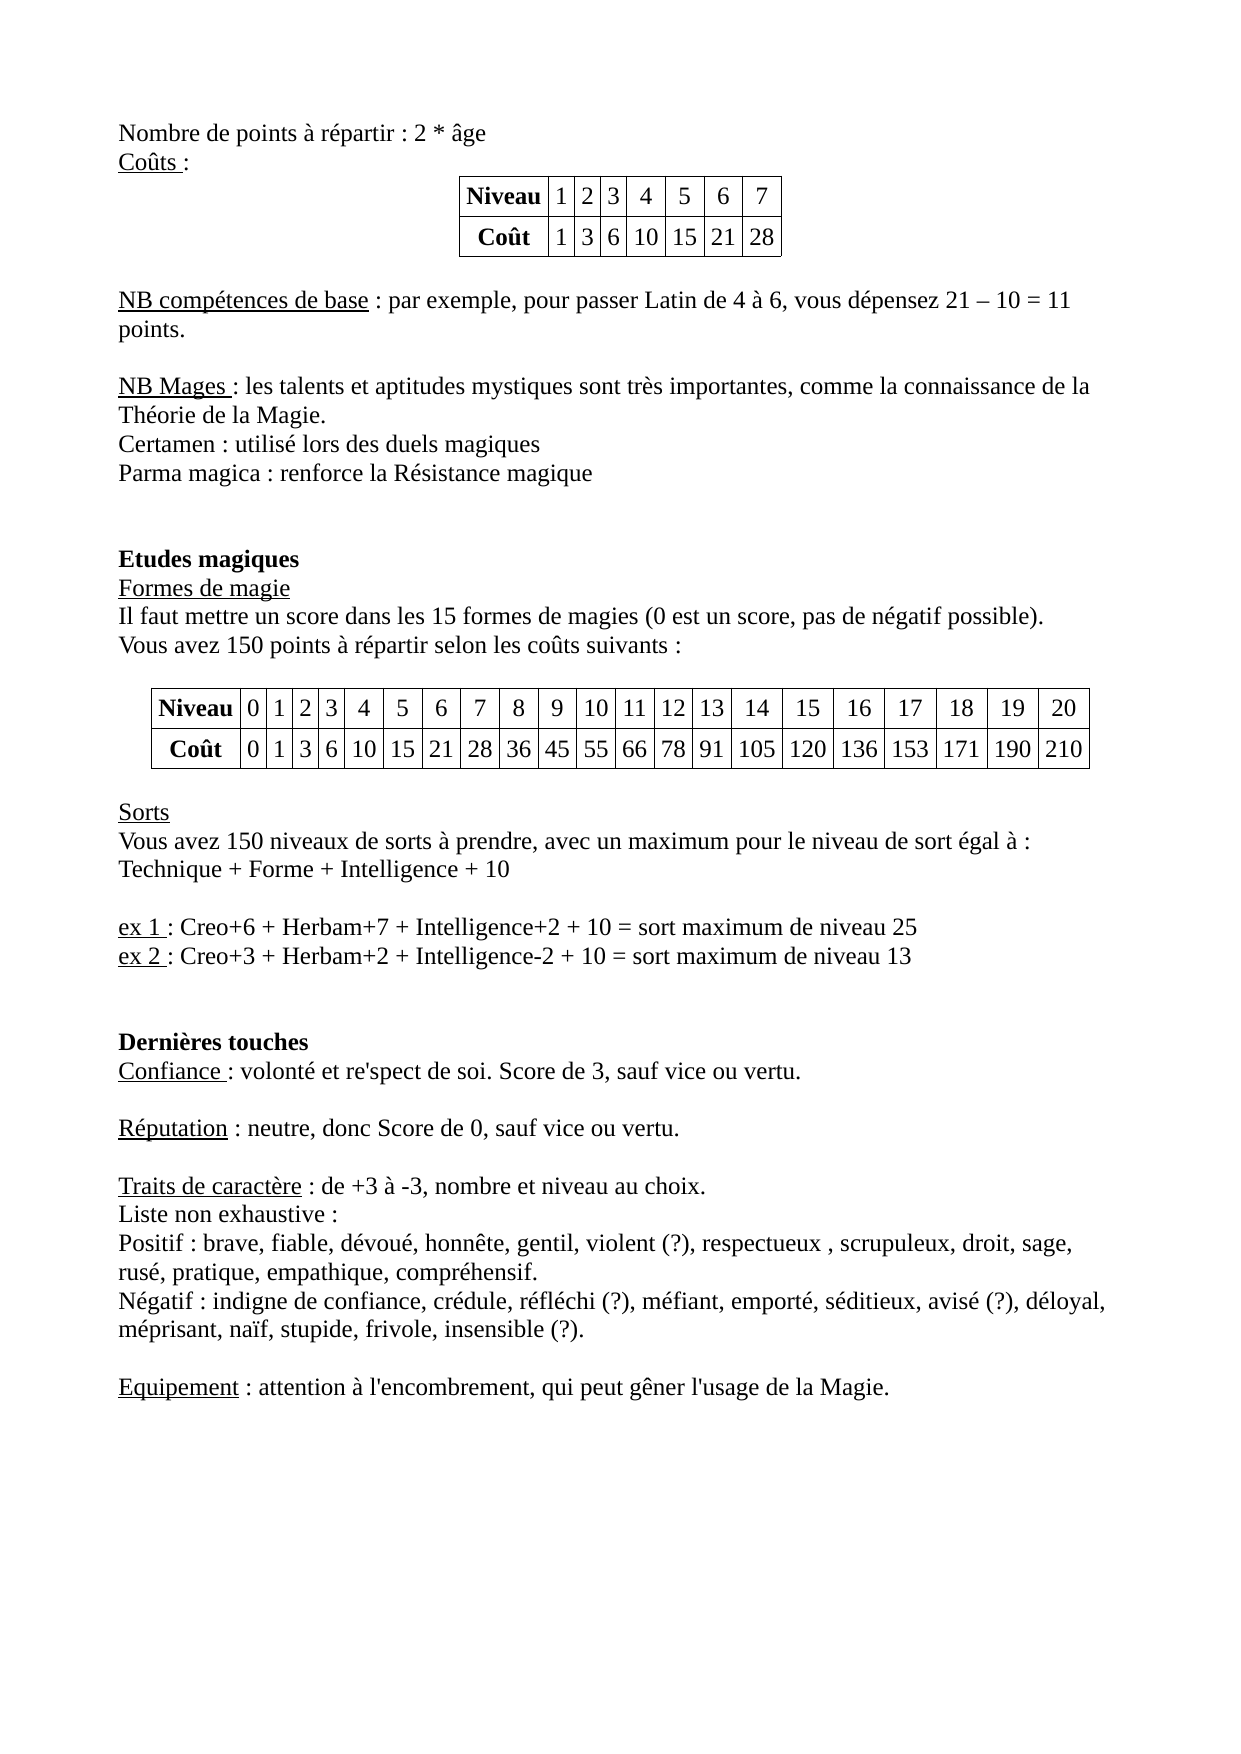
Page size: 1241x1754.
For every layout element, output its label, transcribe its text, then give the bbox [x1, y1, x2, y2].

table_cell 153 [885, 729, 936, 768]
table_cell 0 [241, 729, 266, 768]
table_header 19 [988, 689, 1038, 728]
table_cell 66 [616, 729, 654, 768]
table_header 16 [834, 689, 884, 728]
table_header 20 [1039, 689, 1089, 728]
table_header 7 [461, 689, 499, 728]
table_header 7 [743, 177, 781, 216]
table_cell 21 [705, 217, 742, 256]
text NB compétences de base : par exemple, pour passer Latin de 4 à 6, vous dépensez 21 – 10 = 11 points. [118, 285, 1122, 343]
table_cell 10 [627, 217, 665, 256]
table_cell 45 [539, 729, 576, 768]
table_header 10 [577, 689, 615, 728]
table_header 9 [539, 689, 576, 728]
text Confiance : volonté et re'spect de soi. Score de 3, sauf vice ou vertu. [118, 1056, 1122, 1084]
table_cell 1 [267, 729, 292, 768]
text ex 2 : Creo+3 + Herbam+2 + Intelligence-2 + 10 = sort maximum de niveau 13 [118, 941, 1122, 969]
table_header 12 [655, 689, 692, 728]
table_cell 190 [988, 729, 1038, 768]
table_header 2 [293, 689, 318, 728]
text Dernières touches [118, 1027, 1122, 1056]
text Vous avez 150 points à répartir selon les coûts suivants : [118, 630, 1122, 659]
table_header 2 [575, 177, 600, 216]
text Vous avez 150 niveaux de sorts à prendre, avec un maximum pour le niveau de sort égal à : [118, 826, 1122, 854]
table_header Niveau [460, 177, 548, 216]
table_cell 55 [577, 729, 615, 768]
table_cell 36 [500, 729, 538, 768]
text Certamen : utilisé lors des duels magiques [118, 429, 1122, 458]
table_header 6 [705, 177, 742, 216]
text Positif : brave, fiable, dévoué, honnête, gentil, violent (?), respectueux , scrupuleux, droit, sage, rusé, pratique, empathique, compréhensif. [118, 1228, 1122, 1286]
text Liste non exhaustive : [118, 1199, 1122, 1228]
table_header 8 [500, 689, 538, 728]
table_cell 21 [423, 729, 460, 768]
table_header 17 [885, 689, 936, 728]
text ex 1 : Creo+6 + Herbam+7 + Intelligence+2 + 10 = sort maximum de niveau 25 [118, 912, 1122, 941]
text Il faut mettre un score dans les 15 formes de magies (0 est un score, pas de négatif possible). [118, 601, 1122, 630]
text Coûts : [118, 147, 1122, 176]
table_cell 210 [1039, 729, 1089, 768]
table_header 5 [384, 689, 422, 728]
text Formes de magie [118, 573, 1122, 601]
table_header 6 [423, 689, 460, 728]
text Nombre de points à répartir : 2 * âge [118, 118, 1122, 147]
table_header 13 [693, 689, 731, 728]
text Traits de caractère : de +3 à -3, nombre et niveau au choix. [118, 1171, 1122, 1199]
table_header 4 [627, 177, 665, 216]
table_header 3 [601, 177, 626, 216]
text NB Mages : les talents et aptitudes mystiques sont très importantes, comme la connaissance de la Théorie de la Magie. [118, 371, 1122, 429]
table_cell 3 [293, 729, 318, 768]
text Parma magica : renforce la Résistance magique [118, 458, 1122, 486]
text Réputation : neutre, donc Score de 0, sauf vice ou vertu. [118, 1113, 1122, 1142]
text Technique + Forme + Intelligence + 10 [118, 854, 1122, 883]
table_header 1 [267, 689, 292, 728]
table_cell 136 [834, 729, 884, 768]
table_header 0 [241, 689, 266, 728]
table_header 11 [616, 689, 654, 728]
table_cell 78 [655, 729, 692, 768]
table_header 15 [783, 689, 833, 728]
table_cell Coût [460, 217, 548, 256]
table_cell 28 [743, 217, 781, 256]
text Négatif : indigne de confiance, crédule, réfléchi (?), méfiant, emporté, séditieux, avisé (?), déloyal, méprisant, naïf, stupide, frivole, insensible (?). [118, 1286, 1122, 1343]
table_header 1 [549, 177, 574, 216]
table_header Niveau [152, 689, 240, 728]
table_cell 15 [666, 217, 704, 256]
table_header 18 [937, 689, 987, 728]
text Equipement : attention à l'encombrement, qui peut gêner l'usage de la Magie. [118, 1372, 1122, 1401]
table_cell 1 [549, 217, 574, 256]
table_cell 120 [783, 729, 833, 768]
table_header 5 [666, 177, 704, 216]
table_cell 91 [693, 729, 731, 768]
table_header 14 [732, 689, 782, 728]
table_cell 3 [575, 217, 600, 256]
table_header 3 [319, 689, 344, 728]
text Sorts [118, 797, 1122, 826]
table_cell 6 [319, 729, 344, 768]
table_cell 105 [732, 729, 782, 768]
table_header 4 [345, 689, 383, 728]
table_cell Coût [152, 729, 240, 768]
table_cell 171 [937, 729, 987, 768]
table_cell 28 [461, 729, 499, 768]
table_cell 15 [384, 729, 422, 768]
table_cell 6 [601, 217, 626, 256]
text Etudes magiques [118, 544, 1122, 573]
table_cell 10 [345, 729, 383, 768]
